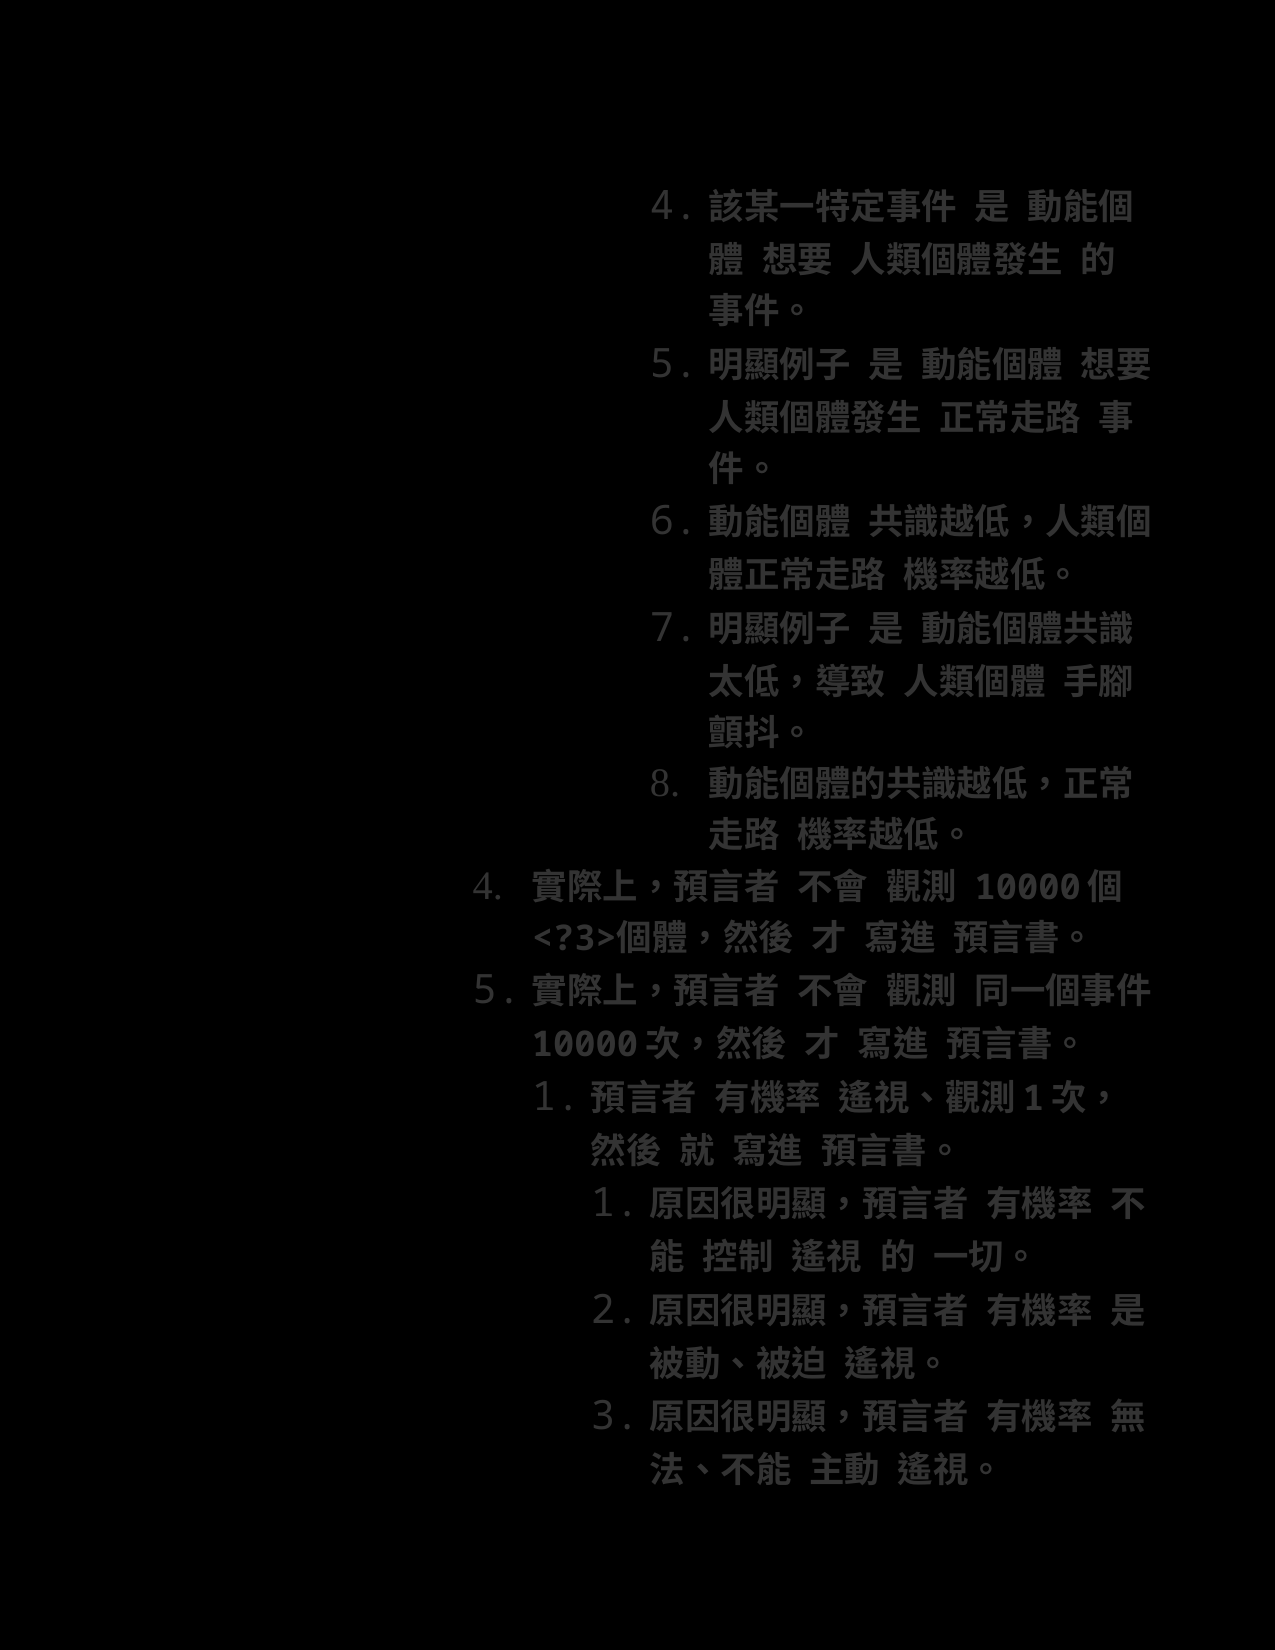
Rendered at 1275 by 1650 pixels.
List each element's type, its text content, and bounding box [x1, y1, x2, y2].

list 動能個體的共識越低，正常走路 機率越低。 [649, 756, 1157, 858]
list 原因很明顯，預言者 有機率 不能 控制 遙視 的 一切。 [591, 1173, 1157, 1280]
list 明顯例子 是 動能個體共識太低，導致 人類個體 手腳顫抖。 [649, 598, 1157, 756]
list 原因很明顯，預言者 有機率 是 被動、被迫 遙視。 [591, 1280, 1157, 1386]
list 預言者 有機率 遙視、觀測1次，然後 就 寫進 預言書。 [532, 1067, 1157, 1173]
list 動能個體 共識越低，人類個體正常走路 機率越低。 [649, 492, 1157, 598]
list 實際上，預言者 不會 觀測 同一個事件 10000次，然後 才 寫進 預言書。 [472, 961, 1157, 1067]
list 明顯例子 是 動能個體 想要 人類個體發生 正常走路 事件。 [649, 334, 1157, 492]
list 該某一特定事件 是 動能個體 想要 人類個體發生 的 事件。 [649, 176, 1157, 334]
list 原因很明顯，預言者 有機率 無法、不能 主動 遙視。 [591, 1386, 1157, 1493]
list 實際上，預言者 不會 觀測 10000個 <?3>個體，然後 才 寫進 預言書。 [472, 858, 1157, 961]
